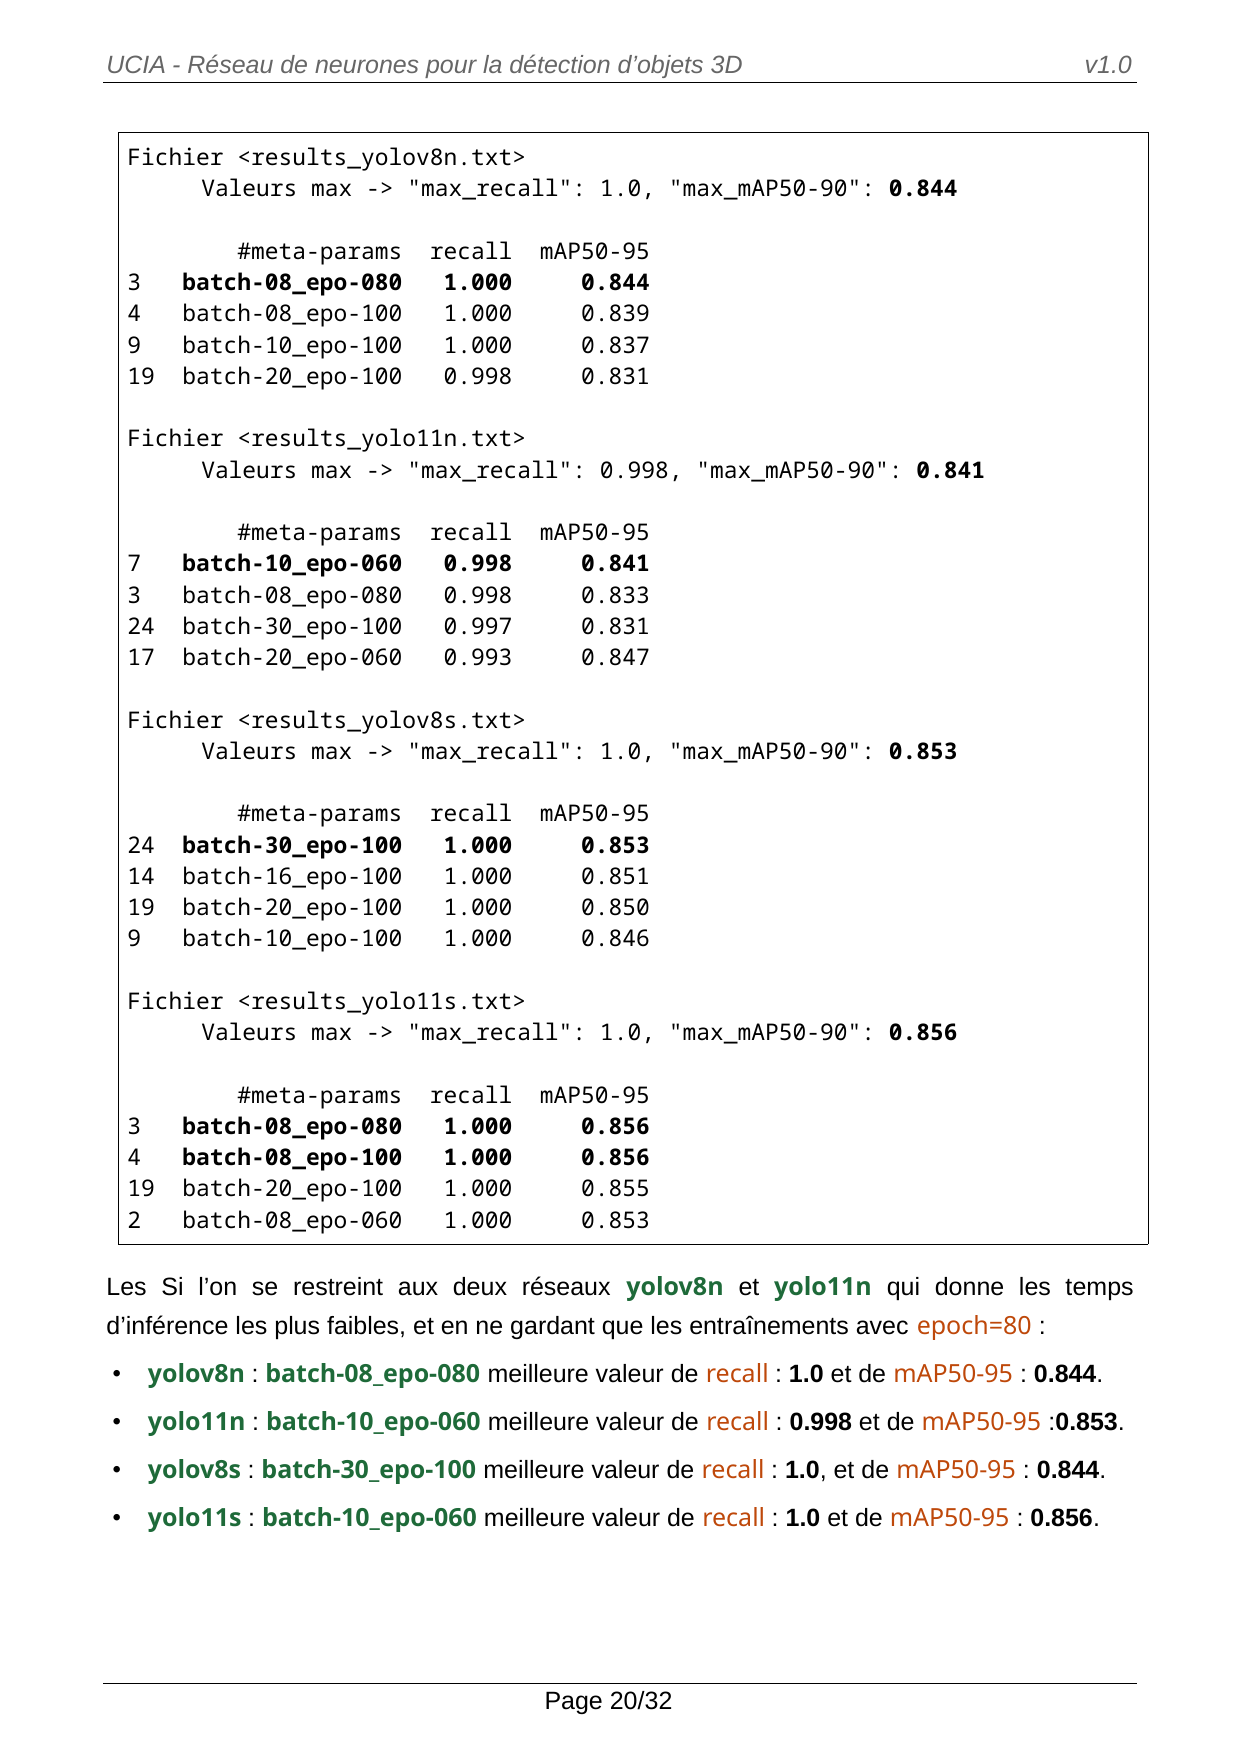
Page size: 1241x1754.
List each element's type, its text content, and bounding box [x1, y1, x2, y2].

text 3 batch-08_epo-080 0.998 0.833 [127, 578, 1139, 610]
text Valeurs max -> "max_recall": 0.998, "max_mAP50-90": 0.841 [127, 453, 1139, 485]
text 19 batch-20_epo-100 1.000 0.855 [127, 1172, 1139, 1203]
text 19 batch-20_epo-100 0.998 0.831 [127, 360, 1139, 391]
text 17 batch-20_epo-060 0.993 0.847 [127, 641, 1139, 672]
text Fichier <results_yolo11s.txt> [127, 985, 1139, 1016]
list yolov8s : batch-30_epo-100 meilleure valeur de recall : 1.0, et de mAP50-95 : 0.844. [112, 1452, 1134, 1486]
list yolo11s : batch-10_epo-060 meilleure valeur de recall : 1.0 et de mAP50-95 : 0.856. [112, 1500, 1134, 1534]
text Fichier <results_yolo11n.txt> [127, 422, 1139, 453]
text #meta-params recall mAP50-95 [127, 235, 1139, 266]
text #meta-params recall mAP50-95 [127, 797, 1139, 828]
text 14 batch-16_epo-100 1.000 0.851 [127, 860, 1139, 891]
list yolov8n : batch-08_epo-080 meilleure valeur de recall : 1.0 et de mAP50-95 : 0.844. [112, 1356, 1134, 1390]
text 3 batch-08_epo-080 1.000 0.856 [127, 1110, 1139, 1141]
text Fichier <results_yolov8s.txt> [127, 703, 1139, 735]
text 2 batch-08_epo-060 1.000 0.853 [127, 1203, 1139, 1235]
text 7 batch-10_epo-060 0.998 0.841 [127, 547, 1139, 578]
text 24 batch-30_epo-100 0.997 0.831 [127, 610, 1139, 641]
text Fichier <results_yolov8n.txt> [127, 141, 1139, 172]
text Valeurs max -> "max_recall": 1.0, "max_mAP50-90": 0.856 [127, 1016, 1139, 1047]
text #meta-params recall mAP50-95 [127, 1078, 1139, 1110]
text 19 batch-20_epo-100 1.000 0.850 [127, 891, 1139, 922]
text 4 batch-08_epo-100 1.000 0.856 [127, 1141, 1139, 1172]
text 24 batch-30_epo-100 1.000 0.853 [127, 828, 1139, 860]
text Les Si l’on se restreint aux deux réseaux yolov8n et yolo11n qui donne les temps d’inférence les plus faibles, et en ne gardant que les entraînements avec epoch=80 : [106, 1269, 1134, 1342]
text #meta-params recall mAP50-95 [127, 516, 1139, 547]
list yolo11n : batch-10_epo-060 meilleure valeur de recall : 0.998 et de mAP50-95 :0.853. [112, 1404, 1134, 1438]
text Valeurs max -> "max_recall": 1.0, "max_mAP50-90": 0.844 [127, 172, 1139, 203]
text 9 batch-10_epo-100 1.000 0.846 [127, 922, 1139, 953]
text Valeurs max -> "max_recall": 1.0, "max_mAP50-90": 0.853 [127, 735, 1139, 766]
text 3 batch-08_epo-080 1.000 0.844 [127, 266, 1139, 297]
text 9 batch-10_epo-100 1.000 0.837 [127, 328, 1139, 360]
text 4 batch-08_epo-100 1.000 0.839 [127, 297, 1139, 328]
